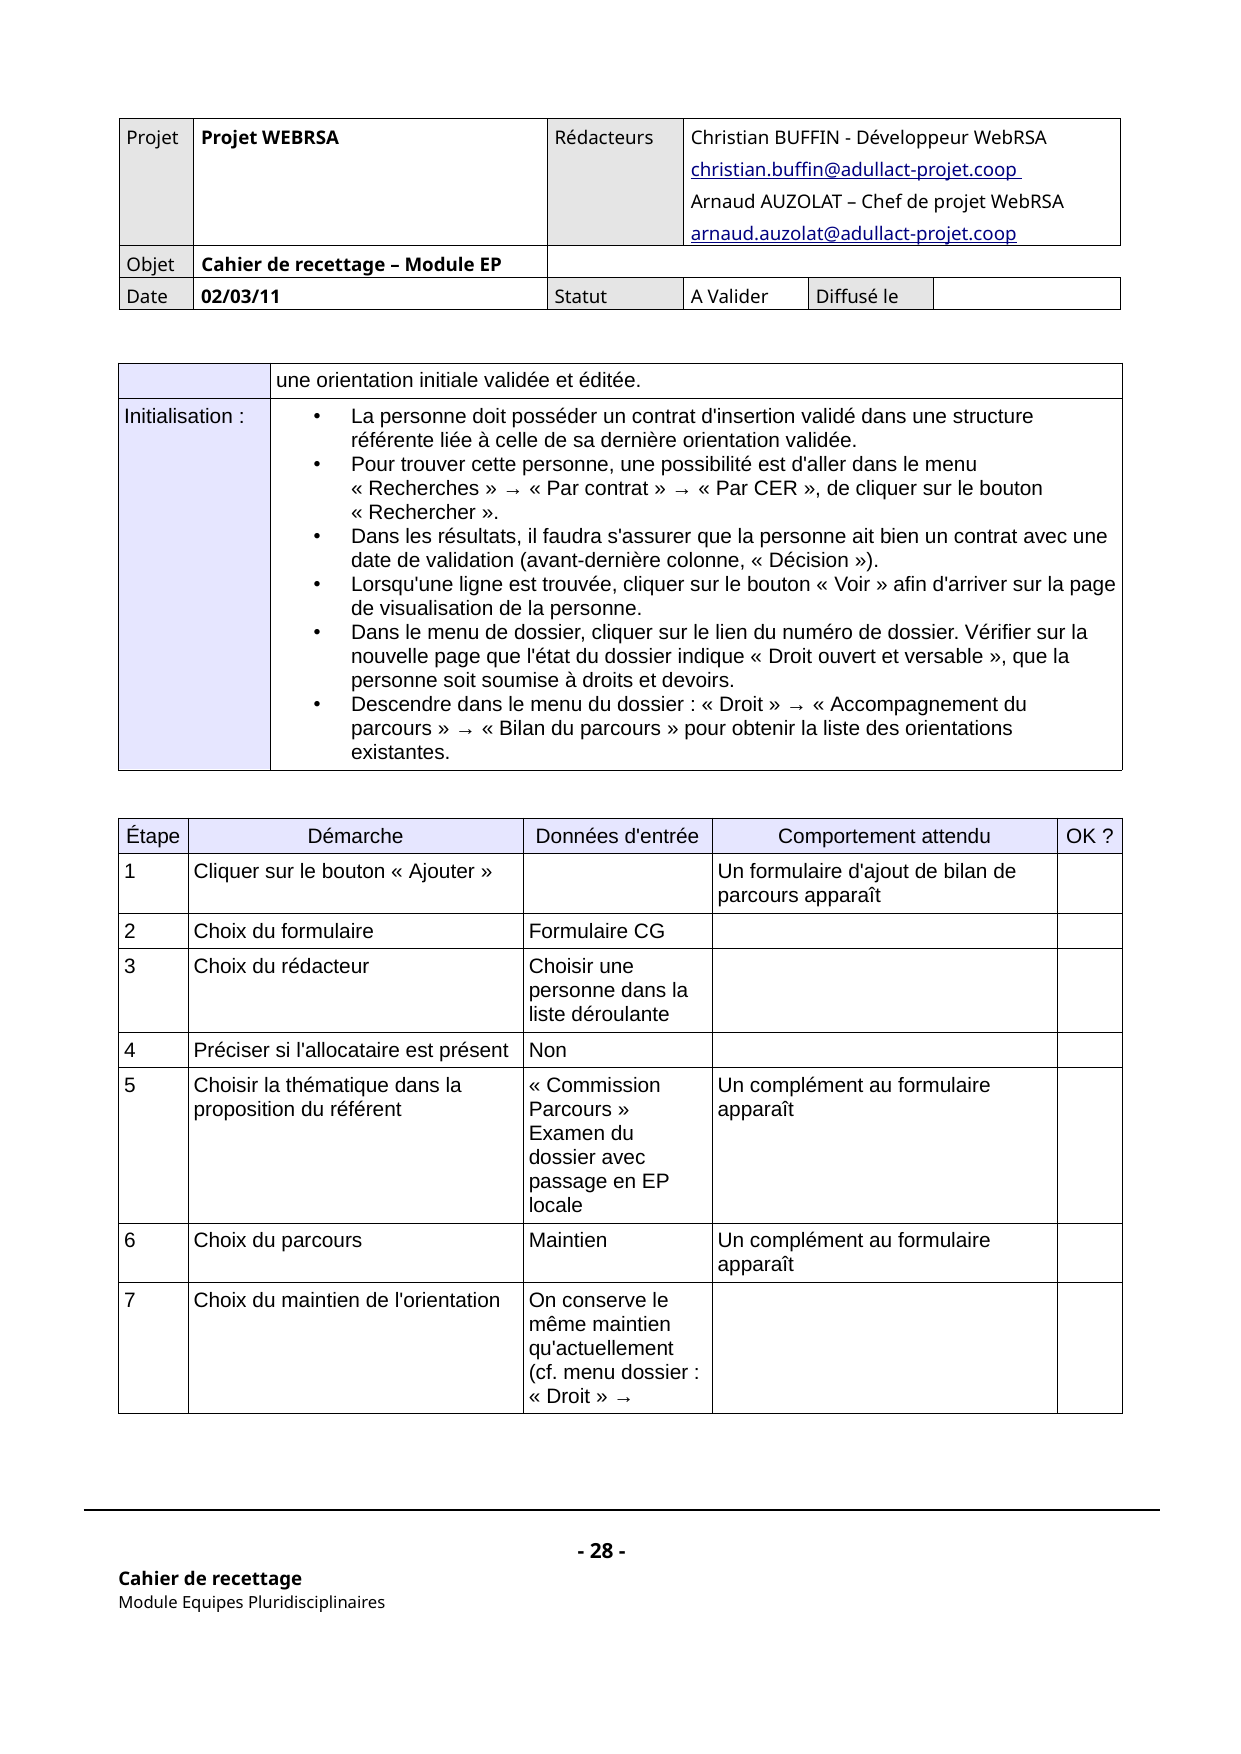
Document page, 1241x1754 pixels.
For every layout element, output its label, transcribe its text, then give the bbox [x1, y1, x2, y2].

table_cell [1058, 914, 1122, 948]
table_cell [713, 949, 1057, 1032]
table_header Étape [119, 819, 188, 853]
table_header Données d'entrée [524, 819, 712, 853]
table_cell [713, 914, 1057, 948]
table_cell [713, 1283, 1057, 1413]
table_cell Cliquer sur le bouton « Ajouter » [189, 854, 523, 913]
table_header Démarche [189, 819, 523, 853]
table_cell 4 [119, 1033, 188, 1067]
table_cell La personne doit posséder un contrat d'insertion validé dans une structure référente liée à celle de sa dernière orientation validée. Pour trouver cette personne, une possibilité est d'aller dans le menu « Recherches » → « Par contrat » → « Par CER », de cliquer sur le bouton « Rechercher ». Dans les résultats, il faudra s'assurer que la personne ait bien un contrat avec une date de validation (avant-dernière colonne, « Décision »). Lorsqu'une ligne est trouvée, cliquer sur le bouton « Voir » afin d'arriver sur la page de visualisation de la personne. Dans le menu de dossier, cliquer sur le lien du numéro de dossier. Vérifier sur la nouvelle page que l'état du dossier indique « Droit ouvert et versable », que la personne soit soumise à droits et devoirs. Descendre dans le menu du dossier : « Droit » → « Accompagnement du parcours » → « Bilan du parcours » pour obtenir la liste des orientations existantes. [271, 399, 1122, 769]
table_cell 3 [119, 949, 188, 1032]
table_cell Choix du parcours [189, 1224, 523, 1282]
table_cell 1 [119, 854, 188, 913]
table_cell Un complément au formulaire apparaît [713, 1224, 1057, 1282]
table_cell [1058, 949, 1122, 1032]
table_header OK ? [1058, 819, 1122, 853]
table_cell « Commission Parcours » Examen du dossier avec passage en EP locale [524, 1068, 712, 1222]
table_cell Formulaire CG [524, 914, 712, 948]
table_cell 7 [119, 1283, 188, 1413]
table_cell [1058, 1224, 1122, 1282]
table_cell On conserve le même maintien qu'actuellement (cf. menu dossier : « Droit » → [524, 1283, 712, 1413]
table_cell Maintien [524, 1224, 712, 1282]
table_cell [1058, 1033, 1122, 1067]
table_cell Non [524, 1033, 712, 1067]
table_cell Un complément au formulaire apparaît [713, 1068, 1057, 1222]
table_cell [1058, 1283, 1122, 1413]
table_cell une orientation initiale validée et éditée. [271, 364, 1122, 398]
table_cell 5 [119, 1068, 188, 1222]
table_cell [713, 1033, 1057, 1067]
table_cell 6 [119, 1224, 188, 1282]
table_cell [119, 364, 270, 398]
table_cell Choix du rédacteur [189, 949, 523, 1032]
table_cell Choisir une personne dans la liste déroulante [524, 949, 712, 1032]
table_cell [524, 854, 712, 913]
table_cell Initialisation : [119, 399, 270, 769]
table_cell Choix du formulaire [189, 914, 523, 948]
table_cell Choisir la thématique dans la proposition du référent [189, 1068, 523, 1222]
table_cell Un formulaire d'ajout de bilan de parcours apparaît [713, 854, 1057, 913]
table_cell Préciser si l'allocataire est présent [189, 1033, 523, 1067]
table_cell [1058, 1068, 1122, 1222]
table_cell [1058, 854, 1122, 913]
table_cell Choix du maintien de l'orientation [189, 1283, 523, 1413]
table_header Comportement attendu [713, 819, 1057, 853]
table_cell 2 [119, 914, 188, 948]
